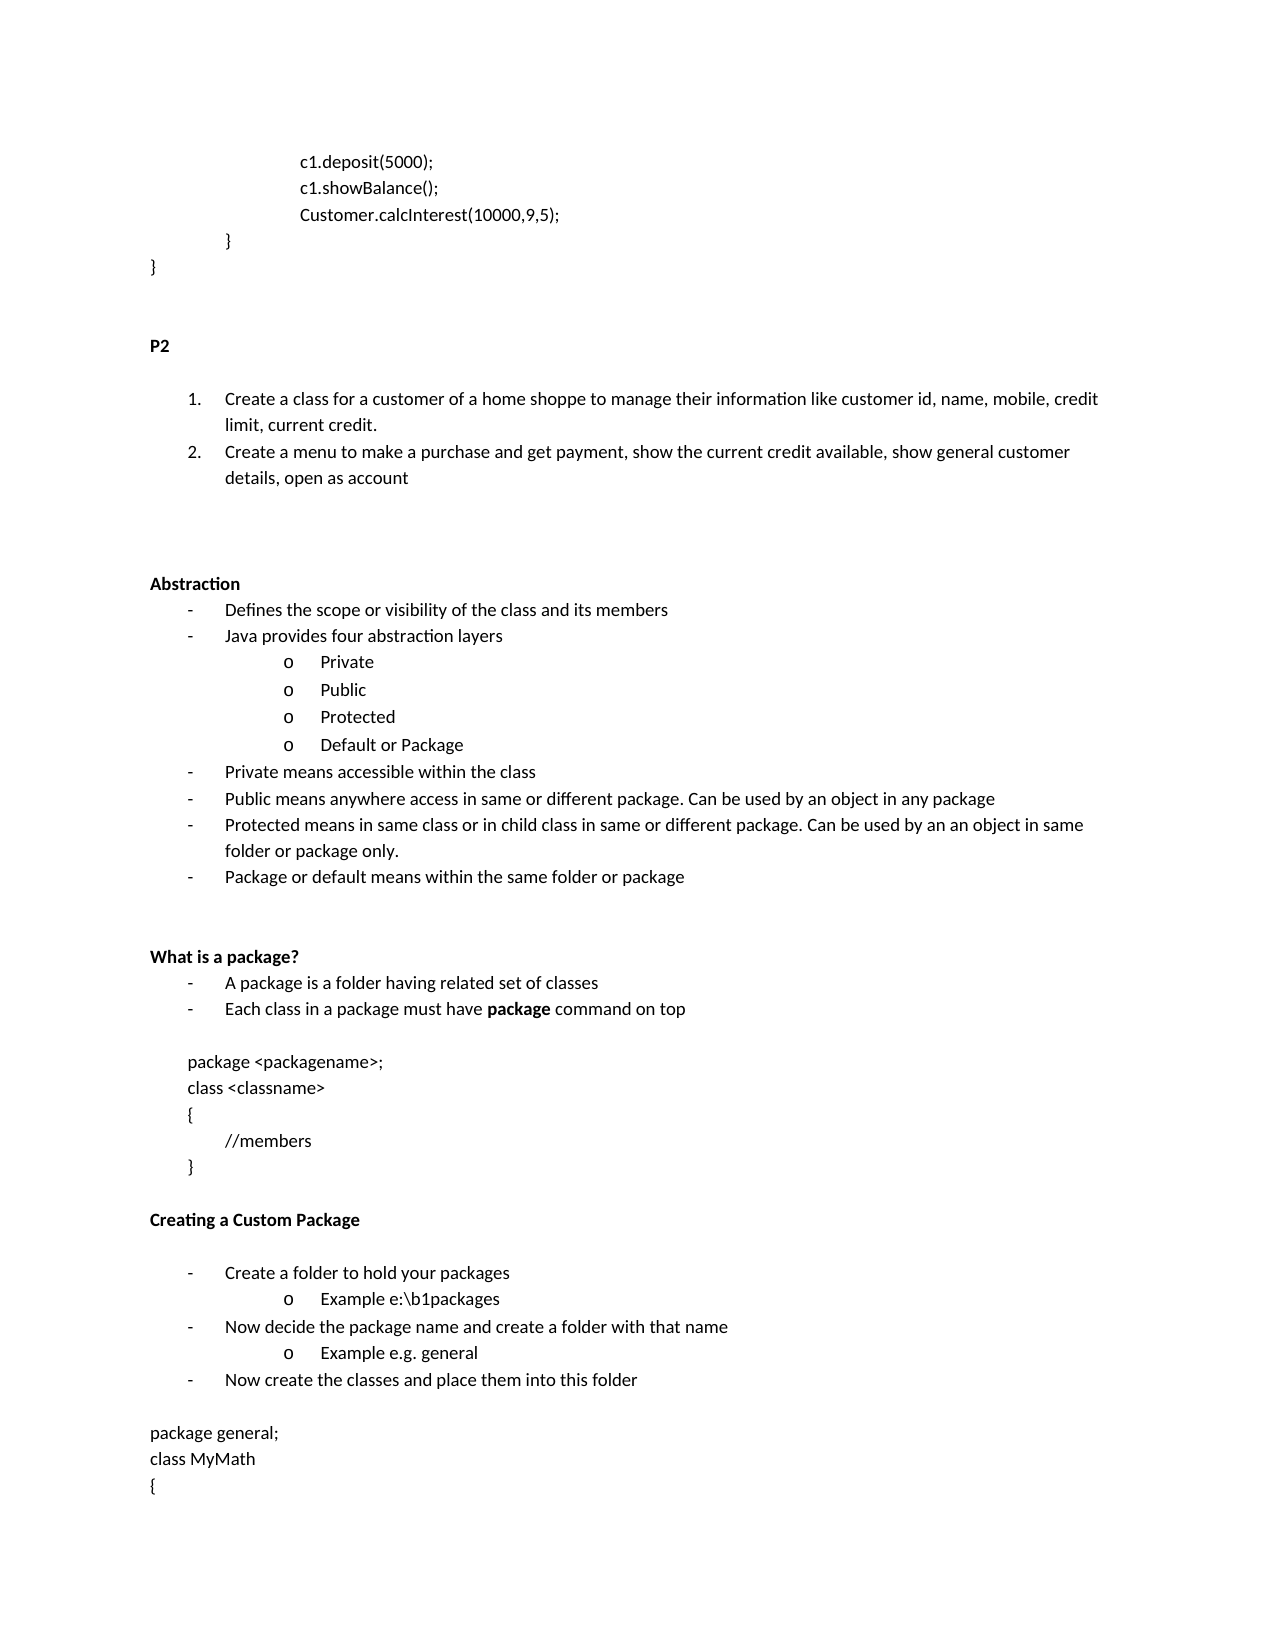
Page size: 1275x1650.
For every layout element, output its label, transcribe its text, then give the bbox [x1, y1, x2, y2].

list Create a class for a customer of a home shoppe to manage their information like customer id, name, mobile, credit limit, current credit. [187, 387, 1125, 436]
list Package or default means within the same folder or package [187, 866, 1125, 889]
text { [150, 1474, 1125, 1497]
text { [187, 1103, 1125, 1126]
list Private means accessible within the class [187, 760, 1125, 783]
text class MyMath [150, 1448, 1125, 1471]
list Protected means in same class or in child class in same or different package. Can be used by an an object in same folder or package only. [187, 813, 1125, 862]
text c1.deposit(5000); [150, 150, 1125, 173]
list Default or Package [283, 733, 1125, 757]
list Example e:\b1packages [283, 1287, 1125, 1311]
list Now create the classes and place them into this folder [187, 1368, 1125, 1391]
text Customer.calcInterest(10000,9,5); [150, 203, 1125, 226]
list Protected [283, 706, 1125, 729]
list Create a folder to hold your packages [187, 1261, 1125, 1284]
text } [150, 229, 1125, 252]
list Java provides four abstraction layers [187, 624, 1125, 647]
text What is a package? [150, 945, 1125, 968]
text package general; [150, 1421, 1125, 1444]
text } [150, 255, 1125, 278]
text Creating a Custom Package [150, 1208, 1125, 1231]
list Private [283, 651, 1125, 674]
list Public means anywhere access in same or different package. Can be used by an object in any package [187, 787, 1125, 809]
text class <classname> [187, 1077, 1125, 1099]
list Create a menu to make a purchase and get payment, show the current credit available, show general customer details, open as account [187, 440, 1125, 489]
list A package is a folder having related set of classes [187, 971, 1125, 994]
list Defines the scope or visibility of the class and its members [187, 598, 1125, 621]
text c1.showBalance(); [150, 176, 1125, 199]
text } [187, 1156, 1125, 1178]
list Now decide the package name and create a folder with that name [187, 1315, 1125, 1338]
text P2 [150, 334, 1125, 357]
text package <packagename>; [187, 1050, 1125, 1073]
list Each class in a package must have package command on top [187, 997, 1125, 1020]
list Public [283, 678, 1125, 702]
text //members [187, 1129, 1125, 1152]
list Example e.g. general [283, 1341, 1125, 1365]
text Abstraction [150, 572, 1125, 594]
